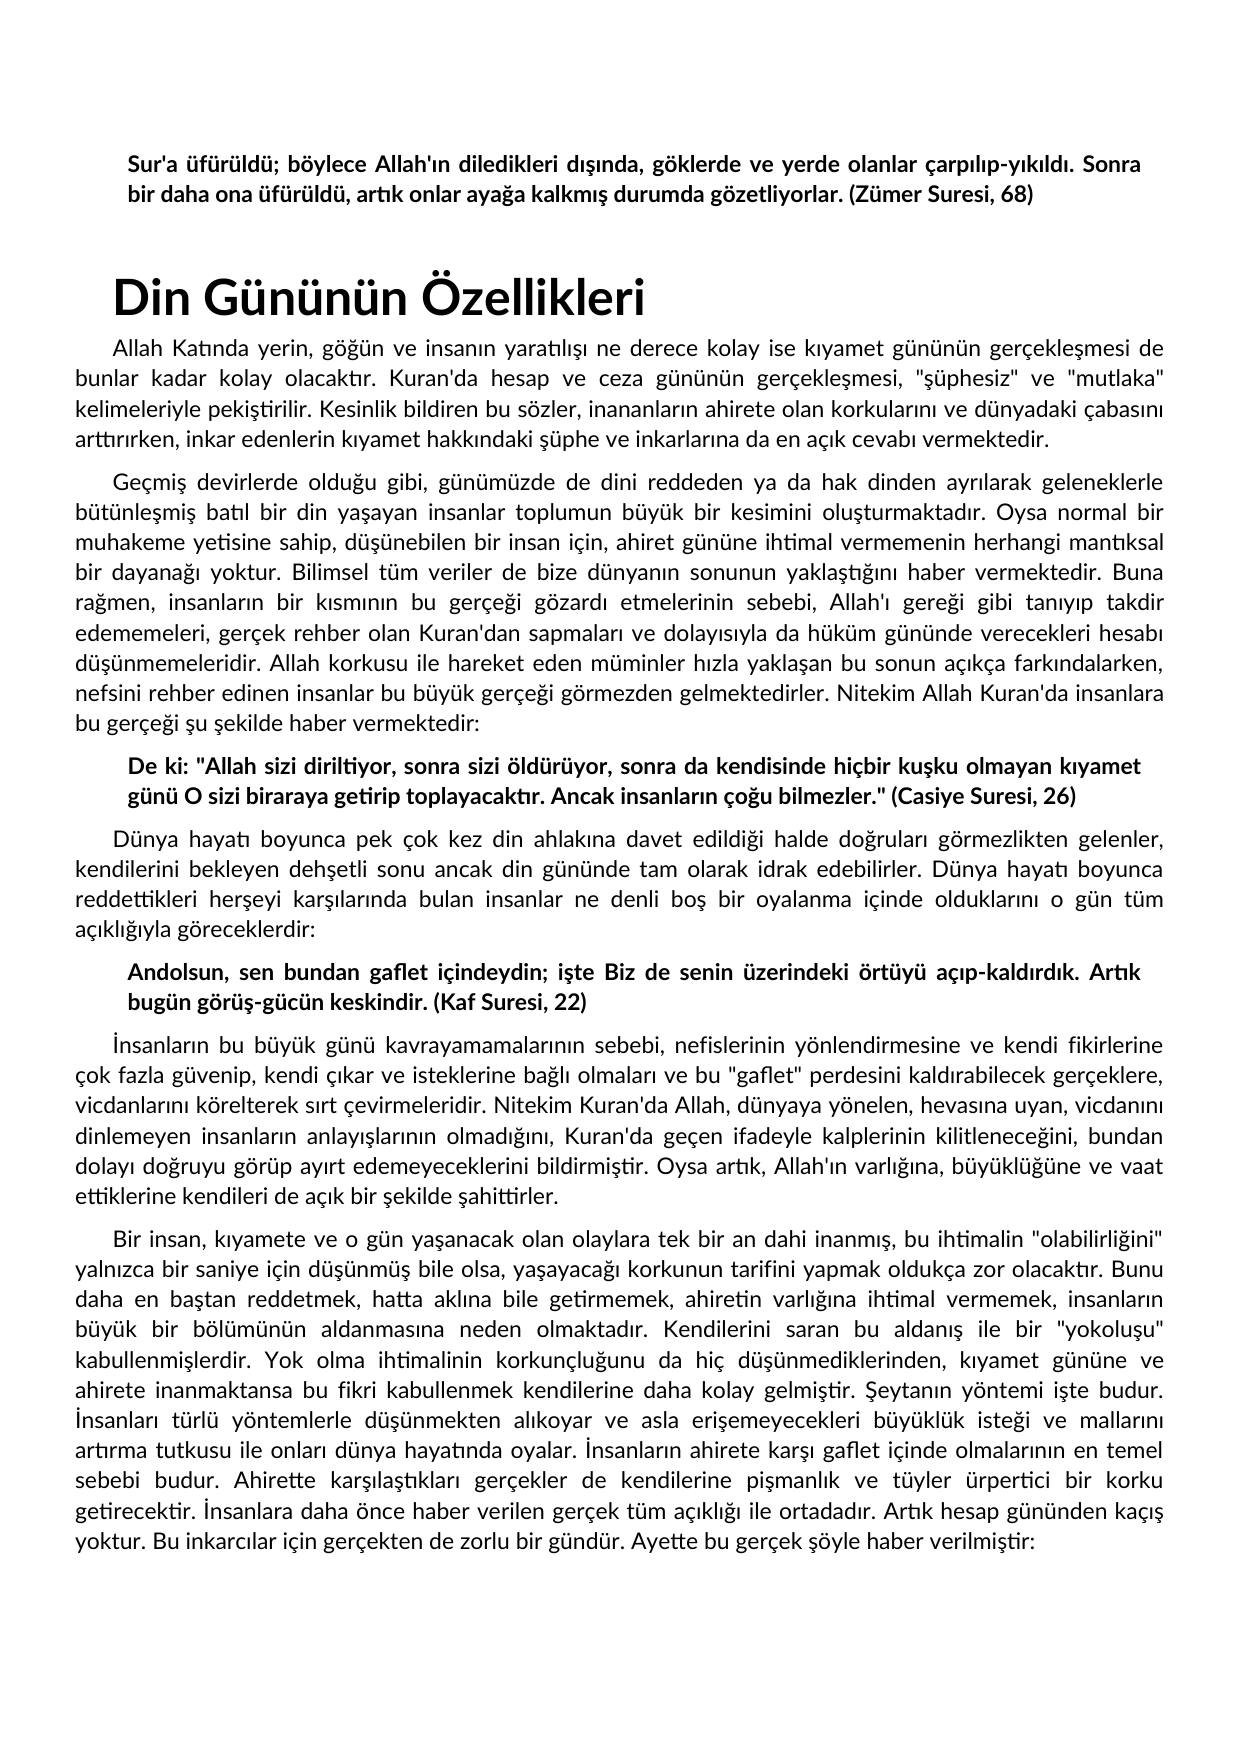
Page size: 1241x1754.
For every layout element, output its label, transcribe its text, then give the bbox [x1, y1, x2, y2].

text Dünya hayatı boyunca pek çok kez din ahlakına davet edildiği halde doğruları görmezlikten gelenler, kendilerini bekleyen dehşetli sonu ancak din gününde tam olarak idrak edebilirler. Dünya hayatı boyunca reddettikleri herşeyi karşılarında bulan insanlar ne denli boş bir oyalanma içinde olduklarını o gün tüm açıklığıyla göreceklerdir: [75, 824, 1165, 943]
text Sur'a üfürüldü; böylece Allah'ın diledikleri dışında, göklerde ve yerde olanlar çarpılıp-yıkıldı. Sonra bir daha ona üfürüldü, artık onlar ayağa kalkmış durumda gözetliyorlar. (Zümer Suresi, 68) [127, 150, 1143, 208]
subtitle Din Gününün Özellikleri [112, 266, 1165, 326]
text Andolsun, sen bundan gaflet içindeydin; işte Biz de senin üzerindeki örtüyü açıp-kaldırdık. Artık bugün görüş-gücün keskindir. (Kaf Suresi, 22) [127, 958, 1143, 1016]
text Allah Katında yerin, göğün ve insanın yaratılışı ne derece kolay ise kıyamet gününün gerçekleşmesi de bunlar kadar kolay olacaktır. Kuran'da hesap ve ceza gününün gerçekleşmesi, "şüphesiz" ve "mutlaka" kelimeleriyle pekiştirilir. Kesinlik bildiren bu sözler, inananların ahirete olan korkularını ve dünyadaki çabasını arttırırken, inkar edenlerin kıyamet hakkındaki şüphe ve inkarlarına da en açık cevabı vermektedir. [75, 334, 1165, 452]
text Geçmiş devirlerde olduğu gibi, günümüzde de dini reddeden ya da hak dinden ayrılarak geleneklerle bütünleşmiş batıl bir din yaşayan insanlar toplumun büyük bir kesimini oluşturmaktadır. Oysa normal bir muhakeme yetisine sahip, düşünebilen bir insan için, ahiret gününe ihtimal vermemenin herhangi mantıksal bir dayanağı yoktur. Bilimsel tüm veriler de bize dünyanın sonunun yaklaştığını haber vermektedir. Buna rağmen, insanların bir kısmının bu gerçeği gözardı etmelerinin sebebi, Allah'ı gereği gibi tanıyıp takdir edememeleri, gerçek rehber olan Kuran'dan sapmaları ve dolayısıyla da hüküm gününde verecekleri hesabı düşünmemeleridir. Allah korkusu ile hareket eden müminler hızla yaklaşan bu sonun açıkça farkındalarken, nefsini rehber edinen insanlar bu büyük gerçeği görmezden gelmektedirler. Nitekim Allah Kuran'da insanlara bu gerçeği şu şekilde haber vermektedir: [75, 467, 1165, 736]
text İnsanların bu büyük günü kavrayamamalarının sebebi, nefislerinin yönlendirmesine ve kendi fikirlerine çok fazla güvenip, kendi çıkar ve isteklerine bağlı olmaları ve bu "gaflet" perdesini kaldırabilecek gerçeklere, vicdanlarını körelterek sırt çevirmeleridir. Nitekim Kuran'da Allah, dünyaya yönelen, hevasına uyan, vicdanını dinlemeyen insanların anlayışlarının olmadığını, Kuran'da geçen ifadeyle kalplerinin kilitleneceğini, bundan dolayı doğruyu görüp ayırt edemeyeceklerini bildirmiştir. Oysa artık, Allah'ın varlığına, büyüklüğüne ve vaat ettiklerine kendileri de açık bir şekilde şahittirler. [75, 1031, 1165, 1209]
text De ki: "Allah sizi diriltiyor, sonra sizi öldürüyor, sonra da kendisinde hiçbir kuşku olmayan kıyamet günü O sizi biraraya getirip toplayacaktır. Ancak insanların çoğu bilmezler." (Casiye Suresi, 26) [127, 752, 1143, 809]
text Bir insan, kıyamete ve o gün yaşanacak olan olaylara tek bir an dahi inanmış, bu ihtimalin "olabilirliğini" yalnızca bir saniye için düşünmüş bile olsa, yaşayacağı korkunun tarifini yapmak oldukça zor olacaktır. Bunu daha en baştan reddetmek, hatta aklına bile getirmemek, ahiretin varlığına ihtimal vermemek, insanların büyük bir bölümünün aldanmasına neden olmaktadır. Kendilerini saran bu aldanış ile bir "yokoluşu" kabullenmişlerdir. Yok olma ihtimalinin korkunçluğunu da hiç düşünmediklerinden, kıyamet gününe ve ahirete inanmaktansa bu fikri kabullenmek kendilerine daha kolay gelmiştir. Şeytanın yöntemi işte budur. İnsanları türlü yöntemlerle düşünmekten alıkoyar ve asla erişemeyecekleri büyüklük isteği ve mallarını artırma tutkusu ile onları dünya hayatında oyalar. İnsanların ahirete karşı gaflet içinde olmalarının en temel sebebi budur. Ahirette karşılaştıkları gerçekler de kendilerine pişmanlık ve tüyler ürpertici bir korku getirecektir. İnsanlara daha önce haber verilen gerçek tüm açıklığı ile ortadadır. Artık hesap gününden kaçış yoktur. Bu inkarcılar için gerçekten de zorlu bir gündür. Ayette bu gerçek şöyle haber verilmiştir: [75, 1224, 1165, 1554]
